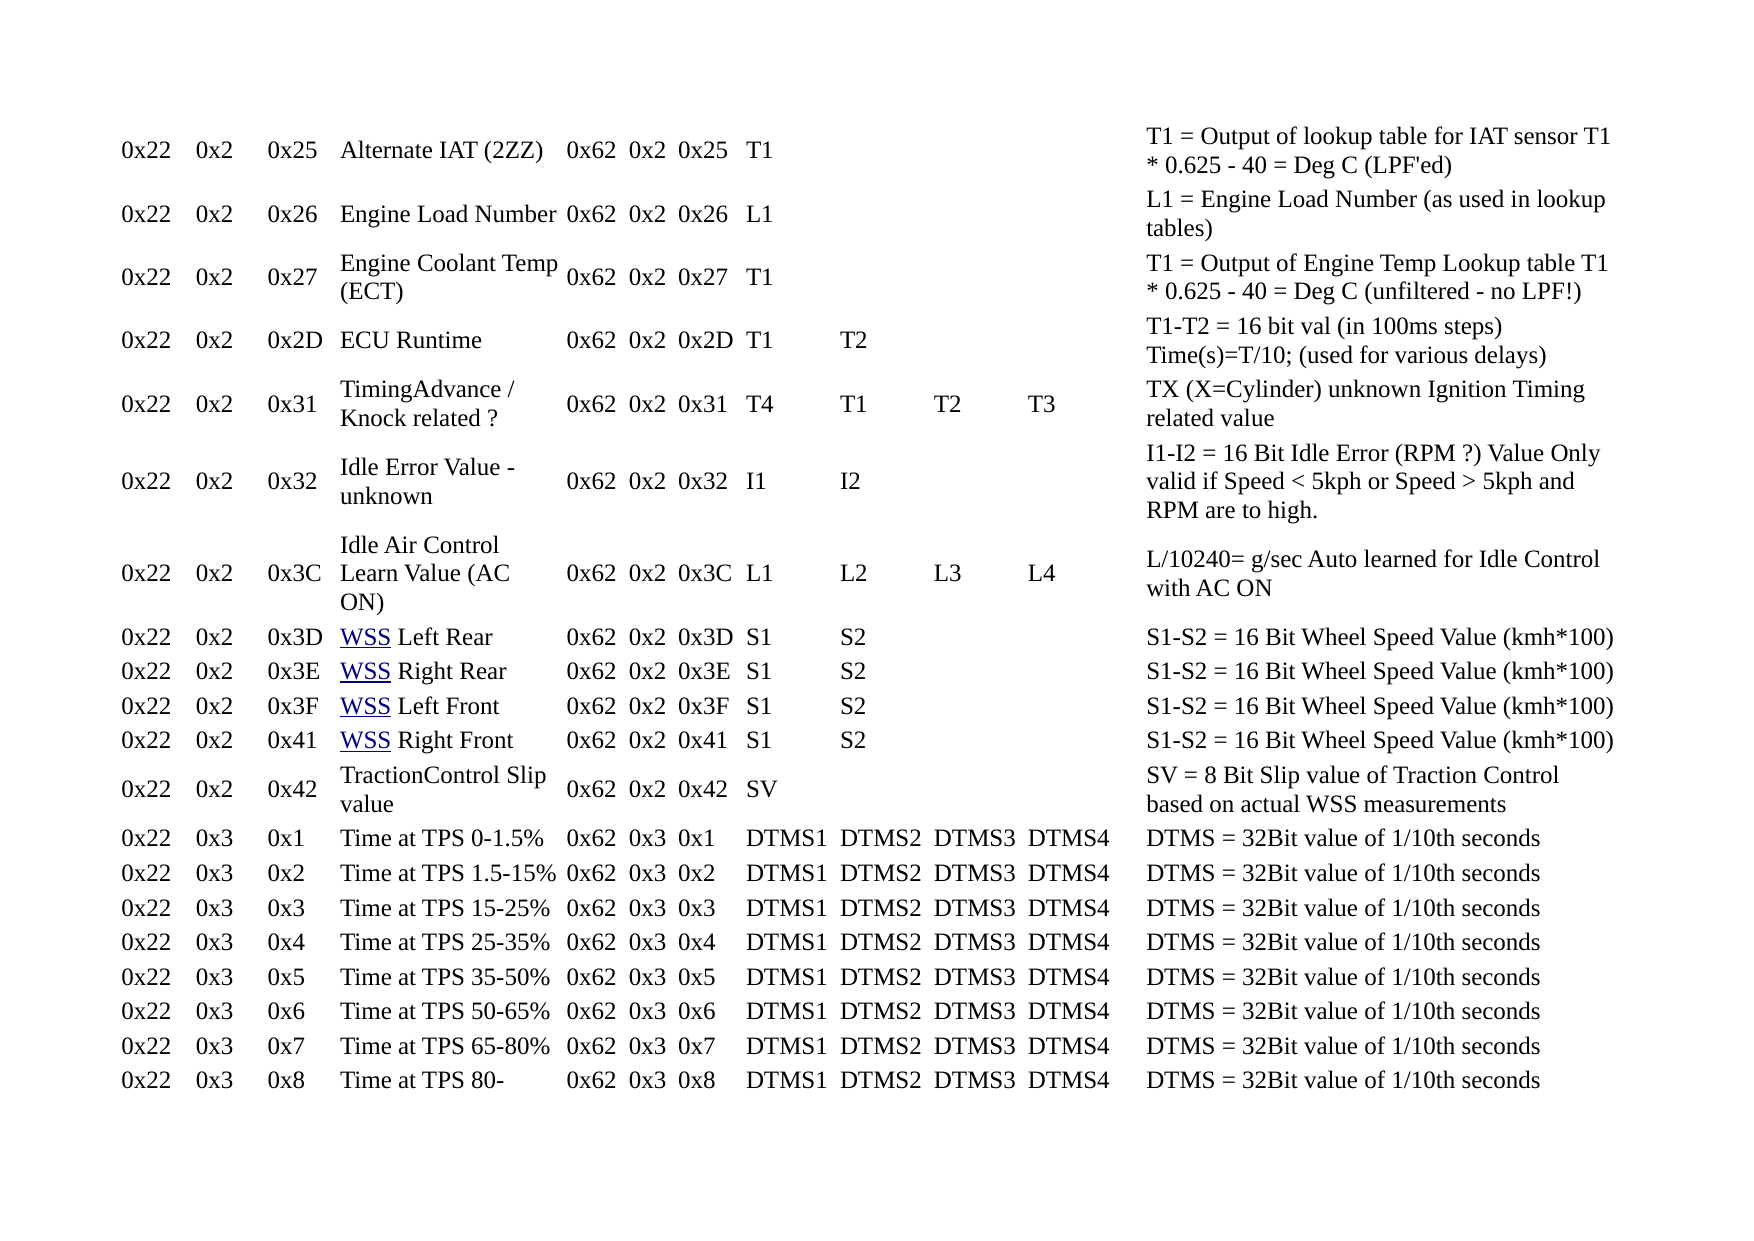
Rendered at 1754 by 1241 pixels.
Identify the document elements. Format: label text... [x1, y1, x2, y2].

table_cell 0x2 [193, 308, 264, 371]
table_cell [1619, 924, 1636, 959]
table_cell 0x22 [118, 723, 193, 757]
table_cell DTMS1 [743, 994, 837, 1028]
table_cell I1-I2 = 16 Bit Idle Error (RPM ?) Value Only valid if Speed < 5kph or Speed > 5kph and RPM are to high. [1143, 435, 1619, 527]
table_cell [1119, 959, 1143, 993]
table_cell 0x4 [265, 924, 337, 959]
table_cell 0x2 [626, 619, 675, 653]
table_cell DTMS4 [1025, 924, 1119, 959]
table_cell 0x62 [564, 821, 626, 855]
table_cell Time at TPS 15-25% [337, 890, 563, 924]
table_cell 0x3 [193, 821, 264, 855]
table_cell DTMS3 [931, 890, 1025, 924]
table_cell [1119, 245, 1143, 308]
table_cell 0x1 [265, 821, 337, 855]
table_cell 0x31 [265, 371, 337, 435]
table_cell 0x22 [118, 435, 193, 527]
table_cell 0x32 [675, 435, 743, 527]
table_cell [1619, 890, 1636, 924]
table_cell DTMS = 32Bit value of 1/10th seconds [1143, 924, 1619, 959]
table_cell [1119, 688, 1143, 723]
table_cell T2 [837, 308, 931, 371]
table_cell [1025, 757, 1119, 821]
table_cell DTMS2 [837, 994, 931, 1028]
table_cell 0x2 [193, 371, 264, 435]
table_cell [1619, 435, 1636, 527]
table_cell L3 [931, 527, 1025, 619]
table_cell [837, 118, 931, 181]
table_cell 0x4 [675, 924, 743, 959]
table_cell 0x2 [193, 688, 264, 723]
table_cell [1119, 924, 1143, 959]
table_cell [1025, 308, 1119, 371]
table_cell 0x2 [626, 371, 675, 435]
table_cell DTMS1 [743, 1028, 837, 1063]
table_cell [931, 181, 1025, 245]
table_cell [1119, 890, 1143, 924]
table_cell 0x62 [564, 308, 626, 371]
table_cell 0x22 [118, 118, 193, 181]
table_cell 0x2 [626, 245, 675, 308]
table_cell 0x62 [564, 371, 626, 435]
table_cell 0x2D [675, 308, 743, 371]
table_cell T1 = Output of lookup table for IAT sensor T1 * 0.625 - 40 = Deg C (LPF'ed) [1143, 118, 1619, 181]
table_cell 0x5 [675, 959, 743, 993]
table_cell DTMS = 32Bit value of 1/10th seconds [1143, 890, 1619, 924]
table_cell DTMS = 32Bit value of 1/10th seconds [1143, 1063, 1619, 1097]
table_cell Engine Coolant Temp (ECT) [337, 245, 563, 308]
table_cell DTMS1 [743, 890, 837, 924]
table_cell 0x2 [626, 757, 675, 821]
table_cell DTMS3 [931, 855, 1025, 890]
table_cell 0x62 [564, 654, 626, 688]
table_cell 0x2 [626, 527, 675, 619]
table_cell [1619, 619, 1636, 653]
table_cell T1 [743, 308, 837, 371]
table_cell [1619, 245, 1636, 308]
table_cell 0x22 [118, 959, 193, 993]
table_cell 0x22 [118, 924, 193, 959]
table_cell [1619, 527, 1636, 619]
table_cell [1119, 308, 1143, 371]
table_cell ECU Runtime [337, 308, 563, 371]
table_cell 0x22 [118, 994, 193, 1028]
table_cell [1119, 1063, 1143, 1097]
table_cell [1025, 723, 1119, 757]
table_cell 0x2 [193, 435, 264, 527]
table_cell 0x22 [118, 527, 193, 619]
table_cell I1 [743, 435, 837, 527]
table_cell 0x62 [564, 890, 626, 924]
table_cell 0x62 [564, 245, 626, 308]
table_cell [1025, 245, 1119, 308]
table_cell 0x2 [626, 723, 675, 757]
table_cell 0x2 [193, 654, 264, 688]
table_cell 0x2 [626, 435, 675, 527]
table_cell DTMS2 [837, 924, 931, 959]
table_cell L1 [743, 181, 837, 245]
table_cell 0x3 [626, 994, 675, 1028]
table_cell [1119, 855, 1143, 890]
table_cell [837, 181, 931, 245]
table_cell DTMS1 [743, 1063, 837, 1097]
table_cell [1025, 181, 1119, 245]
table_cell DTMS4 [1025, 994, 1119, 1028]
table_cell 0x8 [265, 1063, 337, 1097]
table_cell 0x62 [564, 527, 626, 619]
table_cell 0x25 [265, 118, 337, 181]
table_cell 0x3 [626, 1063, 675, 1097]
table_cell DTMS1 [743, 959, 837, 993]
table_cell 0x62 [564, 619, 626, 653]
table_cell [1619, 1063, 1636, 1097]
table_cell T1 [743, 245, 837, 308]
table_cell 0x3 [193, 855, 264, 890]
table_cell DTMS4 [1025, 821, 1119, 855]
table_cell 0x22 [118, 181, 193, 245]
table_cell 0x22 [118, 1028, 193, 1063]
table_cell [1119, 654, 1143, 688]
table_cell 0x41 [265, 723, 337, 757]
table_cell [1025, 619, 1119, 653]
table_cell 0x62 [564, 435, 626, 527]
table_cell 0x2 [626, 654, 675, 688]
table_cell 0x3C [265, 527, 337, 619]
table_cell 0x2 [265, 855, 337, 890]
table_cell S2 [837, 688, 931, 723]
table_cell [1619, 308, 1636, 371]
table_cell DTMS4 [1025, 855, 1119, 890]
table_cell L4 [1025, 527, 1119, 619]
table_cell 0x2 [626, 688, 675, 723]
table_cell [1619, 723, 1636, 757]
table_cell WSS Right Rear [337, 654, 563, 688]
table_cell 0x22 [118, 821, 193, 855]
table_cell [1619, 994, 1636, 1028]
table_cell L1 [743, 527, 837, 619]
table_cell 0x2 [193, 619, 264, 653]
table_cell [1119, 371, 1143, 435]
table_cell 0x6 [265, 994, 337, 1028]
table_cell DTMS2 [837, 1028, 931, 1063]
table_cell 0x62 [564, 688, 626, 723]
table_cell [931, 757, 1025, 821]
table_cell [1025, 688, 1119, 723]
table_cell [1119, 181, 1143, 245]
table_cell 0x3 [193, 959, 264, 993]
table_cell 0x3C [675, 527, 743, 619]
table_cell DTMS4 [1025, 959, 1119, 993]
table_cell 0x62 [564, 1028, 626, 1063]
table_cell DTMS4 [1025, 1063, 1119, 1097]
table_cell [1119, 1028, 1143, 1063]
table_cell 0x22 [118, 371, 193, 435]
table_cell 0x3 [193, 924, 264, 959]
table_cell T1-T2 = 16 bit val (in 100ms steps) Time(s)=T/10; (used for various delays) [1143, 308, 1619, 371]
table_cell [1025, 435, 1119, 527]
table_cell 0x22 [118, 688, 193, 723]
table_cell DTMS3 [931, 994, 1025, 1028]
table_cell 0x2 [626, 118, 675, 181]
table_cell DTMS = 32Bit value of 1/10th seconds [1143, 994, 1619, 1028]
table_cell 0x26 [675, 181, 743, 245]
table_cell 0x3 [626, 924, 675, 959]
table_cell 0x3D [265, 619, 337, 653]
table_cell T2 [931, 371, 1025, 435]
table_cell [1619, 654, 1636, 688]
table_cell 0x3 [193, 994, 264, 1028]
table_cell [1619, 757, 1636, 821]
table_cell Idle Air Control Learn Value (AC ON) [337, 527, 563, 619]
table_cell DTMS2 [837, 1063, 931, 1097]
table_cell DTMS4 [1025, 890, 1119, 924]
table_cell WSS Right Front [337, 723, 563, 757]
table_cell DTMS3 [931, 821, 1025, 855]
table_cell DTMS2 [837, 821, 931, 855]
table_cell [931, 308, 1025, 371]
table_cell [1619, 371, 1636, 435]
table_cell 0x27 [265, 245, 337, 308]
table_cell 0x3 [626, 821, 675, 855]
table_cell [1119, 619, 1143, 653]
table_cell 0x3F [265, 688, 337, 723]
table_cell 0x22 [118, 757, 193, 821]
table_cell DTMS3 [931, 1028, 1025, 1063]
table_cell 0x22 [118, 890, 193, 924]
table_cell [931, 245, 1025, 308]
table_cell [1025, 118, 1119, 181]
table_cell 0x62 [564, 924, 626, 959]
table_cell [931, 654, 1025, 688]
table_cell 0x3 [626, 959, 675, 993]
table_cell S1-S2 = 16 Bit Wheel Speed Value (kmh*100) [1143, 723, 1619, 757]
table_cell 0x32 [265, 435, 337, 527]
table_cell 0x3E [265, 654, 337, 688]
table_cell DTMS4 [1025, 1028, 1119, 1063]
table_cell L1 = Engine Load Number (as used in lookup tables) [1143, 181, 1619, 245]
table_cell 0x62 [564, 181, 626, 245]
table_cell 0x31 [675, 371, 743, 435]
table_cell [1119, 994, 1143, 1028]
table_cell L/10240= g/sec Auto learned for Idle Control with AC ON [1143, 527, 1619, 619]
table_cell 0x62 [564, 723, 626, 757]
table_cell 0x3D [675, 619, 743, 653]
table_cell 0x2 [193, 118, 264, 181]
table_cell DTMS1 [743, 855, 837, 890]
table_cell [1119, 821, 1143, 855]
table_cell S1 [743, 619, 837, 653]
table_cell 0x7 [265, 1028, 337, 1063]
table_cell WSS Left Front [337, 688, 563, 723]
table_cell Time at TPS 1.5-15% [337, 855, 563, 890]
table_cell DTMS = 32Bit value of 1/10th seconds [1143, 959, 1619, 993]
table_cell S1 [743, 654, 837, 688]
table_cell [1025, 654, 1119, 688]
table_cell 0x42 [265, 757, 337, 821]
table_cell TimingAdvance / Knock related ? [337, 371, 563, 435]
table_cell DTMS1 [743, 821, 837, 855]
table_cell 0x22 [118, 308, 193, 371]
table_cell 0x2 [626, 181, 675, 245]
table_cell DTMS = 32Bit value of 1/10th seconds [1143, 855, 1619, 890]
table_cell DTMS2 [837, 890, 931, 924]
table_cell 0x27 [675, 245, 743, 308]
table_cell SV [743, 757, 837, 821]
table_cell TX (X=Cylinder) unknown Ignition Timing related value [1143, 371, 1619, 435]
table_cell [1619, 855, 1636, 890]
table_cell [1619, 821, 1636, 855]
table_cell S1 [743, 688, 837, 723]
table_cell T4 [743, 371, 837, 435]
table_cell [837, 757, 931, 821]
table_cell Time at TPS 25-35% [337, 924, 563, 959]
table_cell [931, 723, 1025, 757]
table_cell L2 [837, 527, 931, 619]
table_cell 0x3 [626, 1028, 675, 1063]
table_cell 0x5 [265, 959, 337, 993]
table_cell 0x2 [193, 723, 264, 757]
table_cell 0x22 [118, 619, 193, 653]
table_cell 0x3 [265, 890, 337, 924]
table_cell 0x2 [626, 308, 675, 371]
table_cell 0x22 [118, 855, 193, 890]
table_cell S1-S2 = 16 Bit Wheel Speed Value (kmh*100) [1143, 688, 1619, 723]
table_cell 0x2D [265, 308, 337, 371]
table_cell 0x3 [193, 890, 264, 924]
table_cell WSS Left Rear [337, 619, 563, 653]
table_cell 0x22 [118, 1063, 193, 1097]
table_cell Engine Load Number [337, 181, 563, 245]
table_cell 0x62 [564, 994, 626, 1028]
table_cell 0x26 [265, 181, 337, 245]
table_cell DTMS3 [931, 1063, 1025, 1097]
table_cell [1119, 527, 1143, 619]
table_cell 0x62 [564, 757, 626, 821]
table_cell Time at TPS 35-50% [337, 959, 563, 993]
table_cell 0x62 [564, 118, 626, 181]
table_cell [1119, 723, 1143, 757]
table_cell T1 = Output of Engine Temp Lookup table T1 * 0.625 - 40 = Deg C (unfiltered - no LPF!) [1143, 245, 1619, 308]
table_cell 0x7 [675, 1028, 743, 1063]
table_cell Alternate IAT (2ZZ) [337, 118, 563, 181]
table_cell 0x22 [118, 654, 193, 688]
table_cell Time at TPS 65-80% [337, 1028, 563, 1063]
table_cell [1119, 435, 1143, 527]
table_cell [931, 688, 1025, 723]
table_cell S2 [837, 723, 931, 757]
table_cell 0x22 [118, 245, 193, 308]
table_cell Idle Error Value - unknown [337, 435, 563, 527]
table_cell T1 [837, 371, 931, 435]
table_cell 0x3 [626, 890, 675, 924]
table_cell DTMS1 [743, 924, 837, 959]
table_cell [1119, 118, 1143, 181]
table_cell DTMS3 [931, 924, 1025, 959]
table_cell [931, 619, 1025, 653]
table_cell [1619, 181, 1636, 245]
table_cell [1619, 1028, 1636, 1063]
table_cell DTMS = 32Bit value of 1/10th seconds [1143, 821, 1619, 855]
table_cell 0x2 [193, 181, 264, 245]
table_cell T1 [743, 118, 837, 181]
table_cell 0x2 [675, 855, 743, 890]
table_cell 0x3 [675, 890, 743, 924]
table_cell S1 [743, 723, 837, 757]
table_cell DTMS2 [837, 959, 931, 993]
table_cell S2 [837, 654, 931, 688]
table_cell 0x2 [193, 245, 264, 308]
table_cell [931, 435, 1025, 527]
table_cell 0x1 [675, 821, 743, 855]
table_cell 0x6 [675, 994, 743, 1028]
table_cell 0x3E [675, 654, 743, 688]
table_cell I2 [837, 435, 931, 527]
table_cell 0x62 [564, 959, 626, 993]
table_cell T3 [1025, 371, 1119, 435]
table_cell 0x3 [193, 1028, 264, 1063]
table_cell 0x3 [193, 1063, 264, 1097]
table_cell 0x2 [193, 757, 264, 821]
table_cell SV = 8 Bit Slip value of Traction Control based on actual WSS measurements [1143, 757, 1619, 821]
table_cell Time at TPS 0-1.5% [337, 821, 563, 855]
table_cell 0x25 [675, 118, 743, 181]
table_cell TractionControl Slip value [337, 757, 563, 821]
table_cell 0x3F [675, 688, 743, 723]
table_cell Time at TPS 80- [337, 1063, 563, 1097]
table_cell [837, 245, 931, 308]
table_cell DTMS3 [931, 959, 1025, 993]
table_cell [1119, 757, 1143, 821]
table_cell S1-S2 = 16 Bit Wheel Speed Value (kmh*100) [1143, 654, 1619, 688]
table_cell 0x8 [675, 1063, 743, 1097]
table_cell 0x62 [564, 855, 626, 890]
table_cell 0x62 [564, 1063, 626, 1097]
table_cell DTMS = 32Bit value of 1/10th seconds [1143, 1028, 1619, 1063]
table_cell [1619, 688, 1636, 723]
table_cell [1619, 118, 1636, 181]
table_cell 0x3 [626, 855, 675, 890]
table_cell S1-S2 = 16 Bit Wheel Speed Value (kmh*100) [1143, 619, 1619, 653]
table_cell S2 [837, 619, 931, 653]
table_cell Time at TPS 50-65% [337, 994, 563, 1028]
table_cell 0x41 [675, 723, 743, 757]
table_cell [931, 118, 1025, 181]
table_cell DTMS2 [837, 855, 931, 890]
table_cell [1619, 959, 1636, 993]
table_cell 0x2 [193, 527, 264, 619]
table_cell 0x42 [675, 757, 743, 821]
